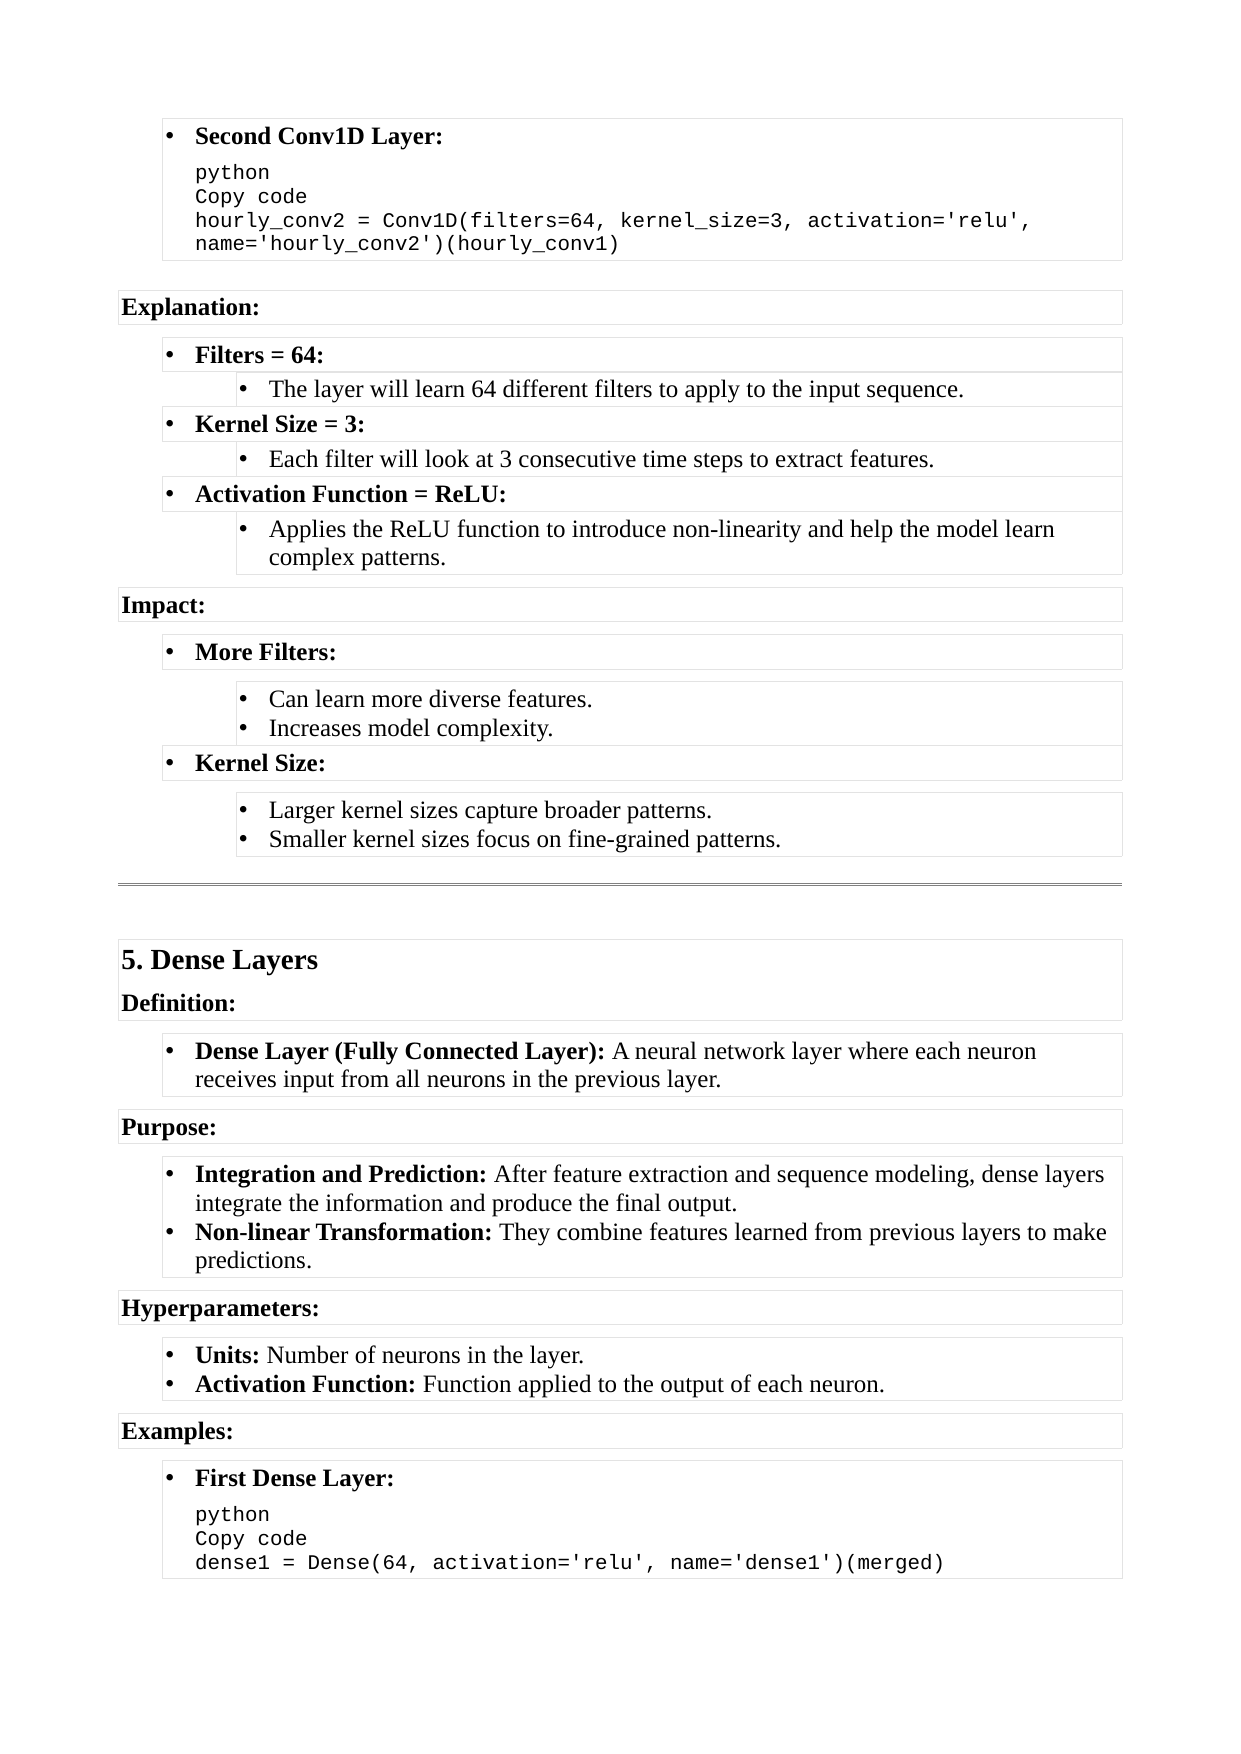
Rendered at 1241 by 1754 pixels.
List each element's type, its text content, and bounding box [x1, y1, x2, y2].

text Explanation: [119, 291, 1122, 324]
list More Filters: [163, 635, 1122, 669]
list Each filter will look at 3 consecutive time steps to extract features. [237, 442, 1122, 476]
text Purpose: [119, 1110, 1122, 1143]
list Activation Function: Function applied to the output of each neuron. [163, 1366, 1122, 1400]
text Hyperparameters: [119, 1291, 1122, 1324]
list Non-linear Transformation: They combine features learned from previous layers to make predictions. [163, 1213, 1122, 1277]
list Filters = 64: [163, 338, 1122, 371]
text Examples: [119, 1414, 1122, 1448]
list The layer will learn 64 different filters to apply to the input sequence. [237, 373, 1122, 406]
list Can learn more diverse features. [237, 682, 1122, 710]
list Activation Function = ReLU: [163, 477, 1122, 511]
list Integration and Prediction: After feature extraction and sequence modeling, dense layers integrate the information and produce the final output. [163, 1157, 1122, 1213]
list Applies the ReLU function to introduce non-linearity and help the model learn complex patterns. [237, 512, 1122, 574]
list python [163, 159, 1122, 183]
list First Dense Layer: [163, 1461, 1122, 1492]
list Kernel Size = 3: [163, 407, 1122, 441]
list Copy code [163, 183, 1122, 207]
list Larger kernel sizes capture broader patterns. [237, 793, 1122, 821]
list hourly_conv2 = Conv1D(filters=64, kernel_size=3, activation='relu', name='hourly_conv2')(hourly_conv1) [163, 207, 1122, 260]
subtitle 5. Dense Layers [119, 940, 1122, 976]
list Increases model complexity. [237, 710, 1122, 745]
list python [163, 1501, 1122, 1525]
text Definition: [119, 985, 1122, 1020]
list Smaller kernel sizes focus on fine-grained patterns. [237, 821, 1122, 856]
list Second Conv1D Layer: [163, 119, 1122, 150]
list Kernel Size: [163, 746, 1122, 780]
list Units: Number of neurons in the layer. [163, 1338, 1122, 1366]
list Copy code [163, 1525, 1122, 1549]
list dense1 = Dense(64, activation='relu', name='dense1')(merged) [163, 1549, 1122, 1578]
list Dense Layer (Fully Connected Layer): A neural network layer where each neuron receives input from all neurons in the previous layer. [163, 1034, 1122, 1096]
text Impact: [119, 588, 1122, 621]
